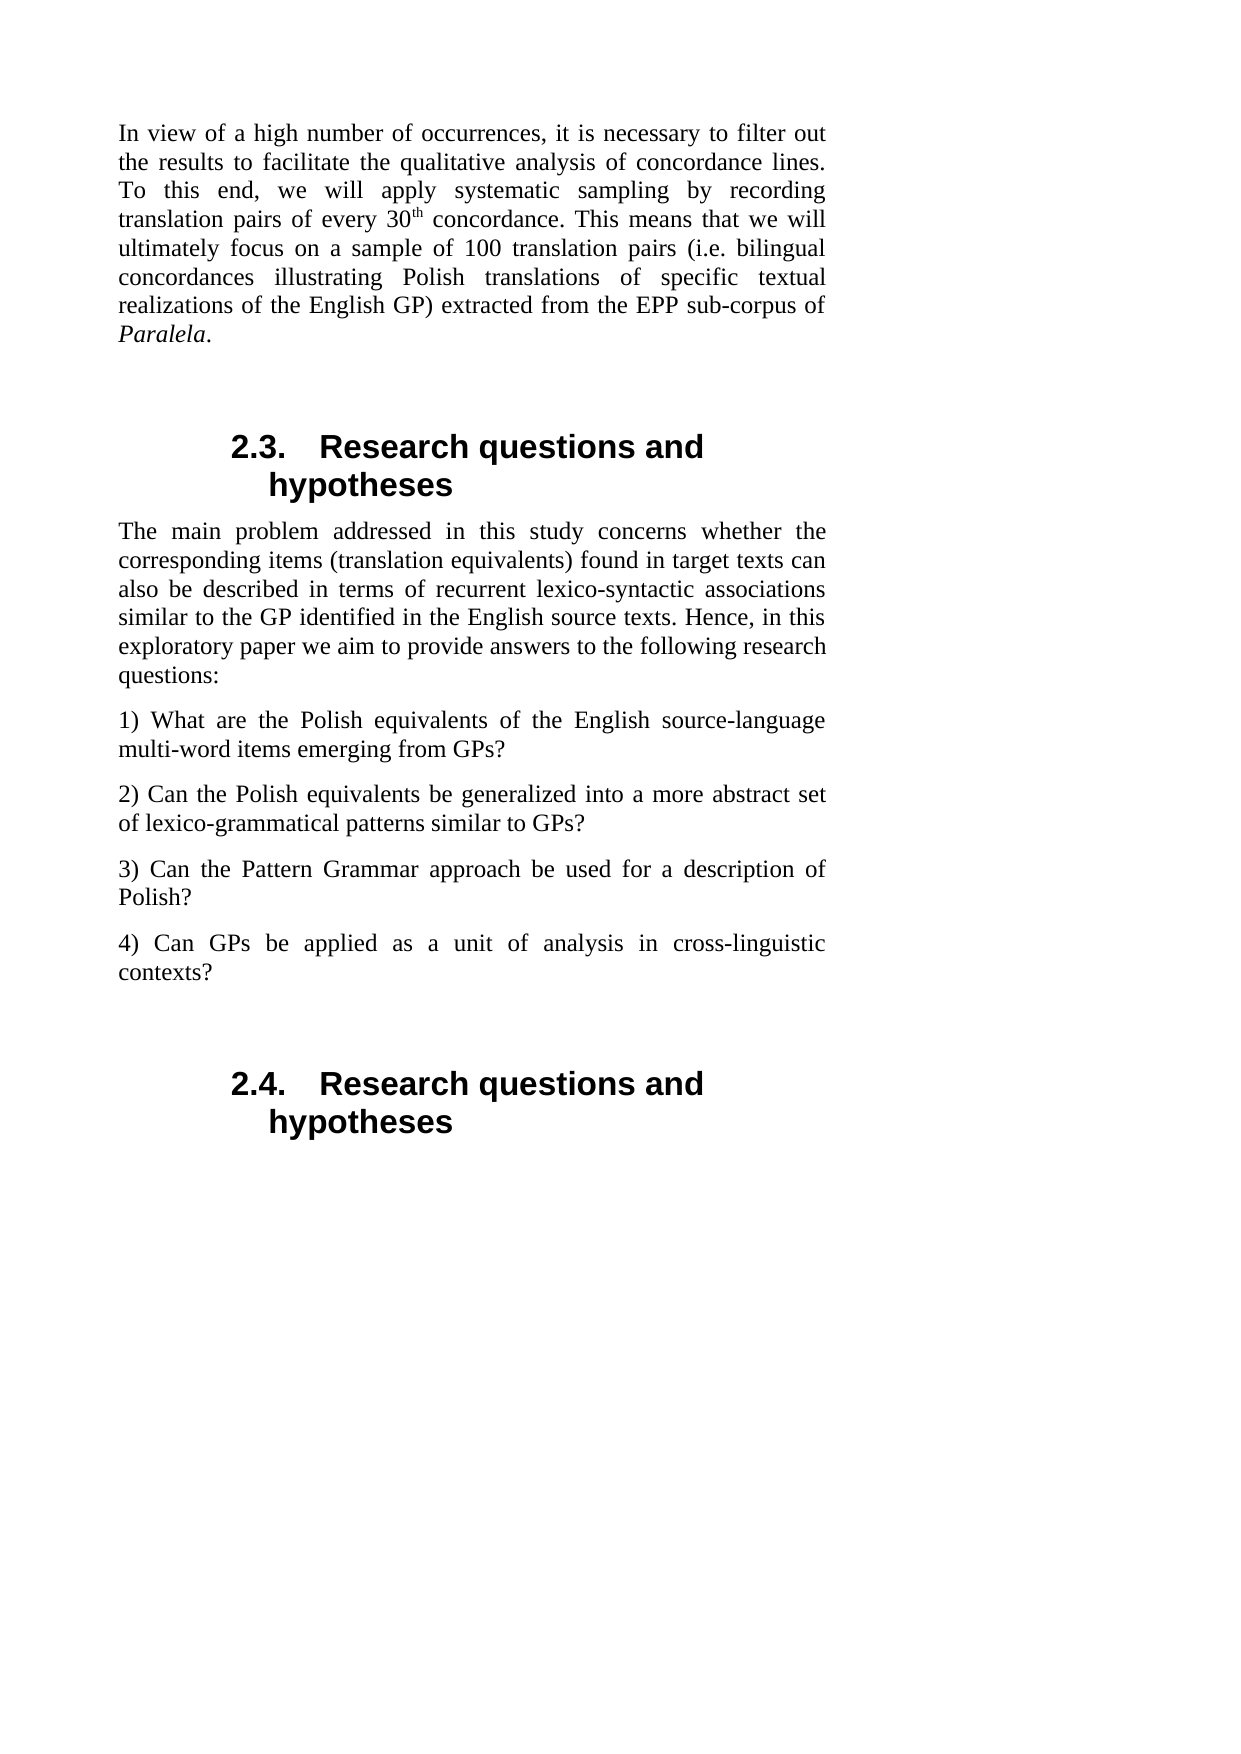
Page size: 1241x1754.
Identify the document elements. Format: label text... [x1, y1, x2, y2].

text The main problem addressed in this study concerns whether the corresponding items (translation equivalents) found in target texts can also be described in terms of recurrent lexico-syntactic associations similar to the GP identified in the English source texts. Hence, in this exploratory paper we aim to provide answers to the following research questions: [118, 516, 827, 689]
list Research questions and hypotheses [231, 427, 827, 504]
text 4) Can GPs be applied as a unit of analysis in cross-linguistic contexts? [118, 928, 827, 985]
text In view of a high number of occurrences, it is necessary to filter out the results to facilitate the qualitative analysis of concordance lines. To this end, we will apply systematic sampling by recording translation pairs of every 30th concordance. This means that we will ultimately focus on a sample of 100 translation pairs (i.e. bilingual concordances illustrating Polish translations of specific textual realizations of the English GP) extracted from the EPP sub-corpus of Paralela. [118, 118, 827, 348]
text 1) What are the Polish equivalents of the English source-language multi-word items emerging from GPs? [118, 705, 827, 763]
text 3) Can the Pattern Grammar approach be used for a description of Polish? [118, 854, 827, 911]
text 2) Can the Polish equivalents be generalized into a more abstract set of lexico-grammatical patterns similar to GPs? [118, 779, 827, 837]
list Research questions and hypotheses [231, 1064, 827, 1141]
